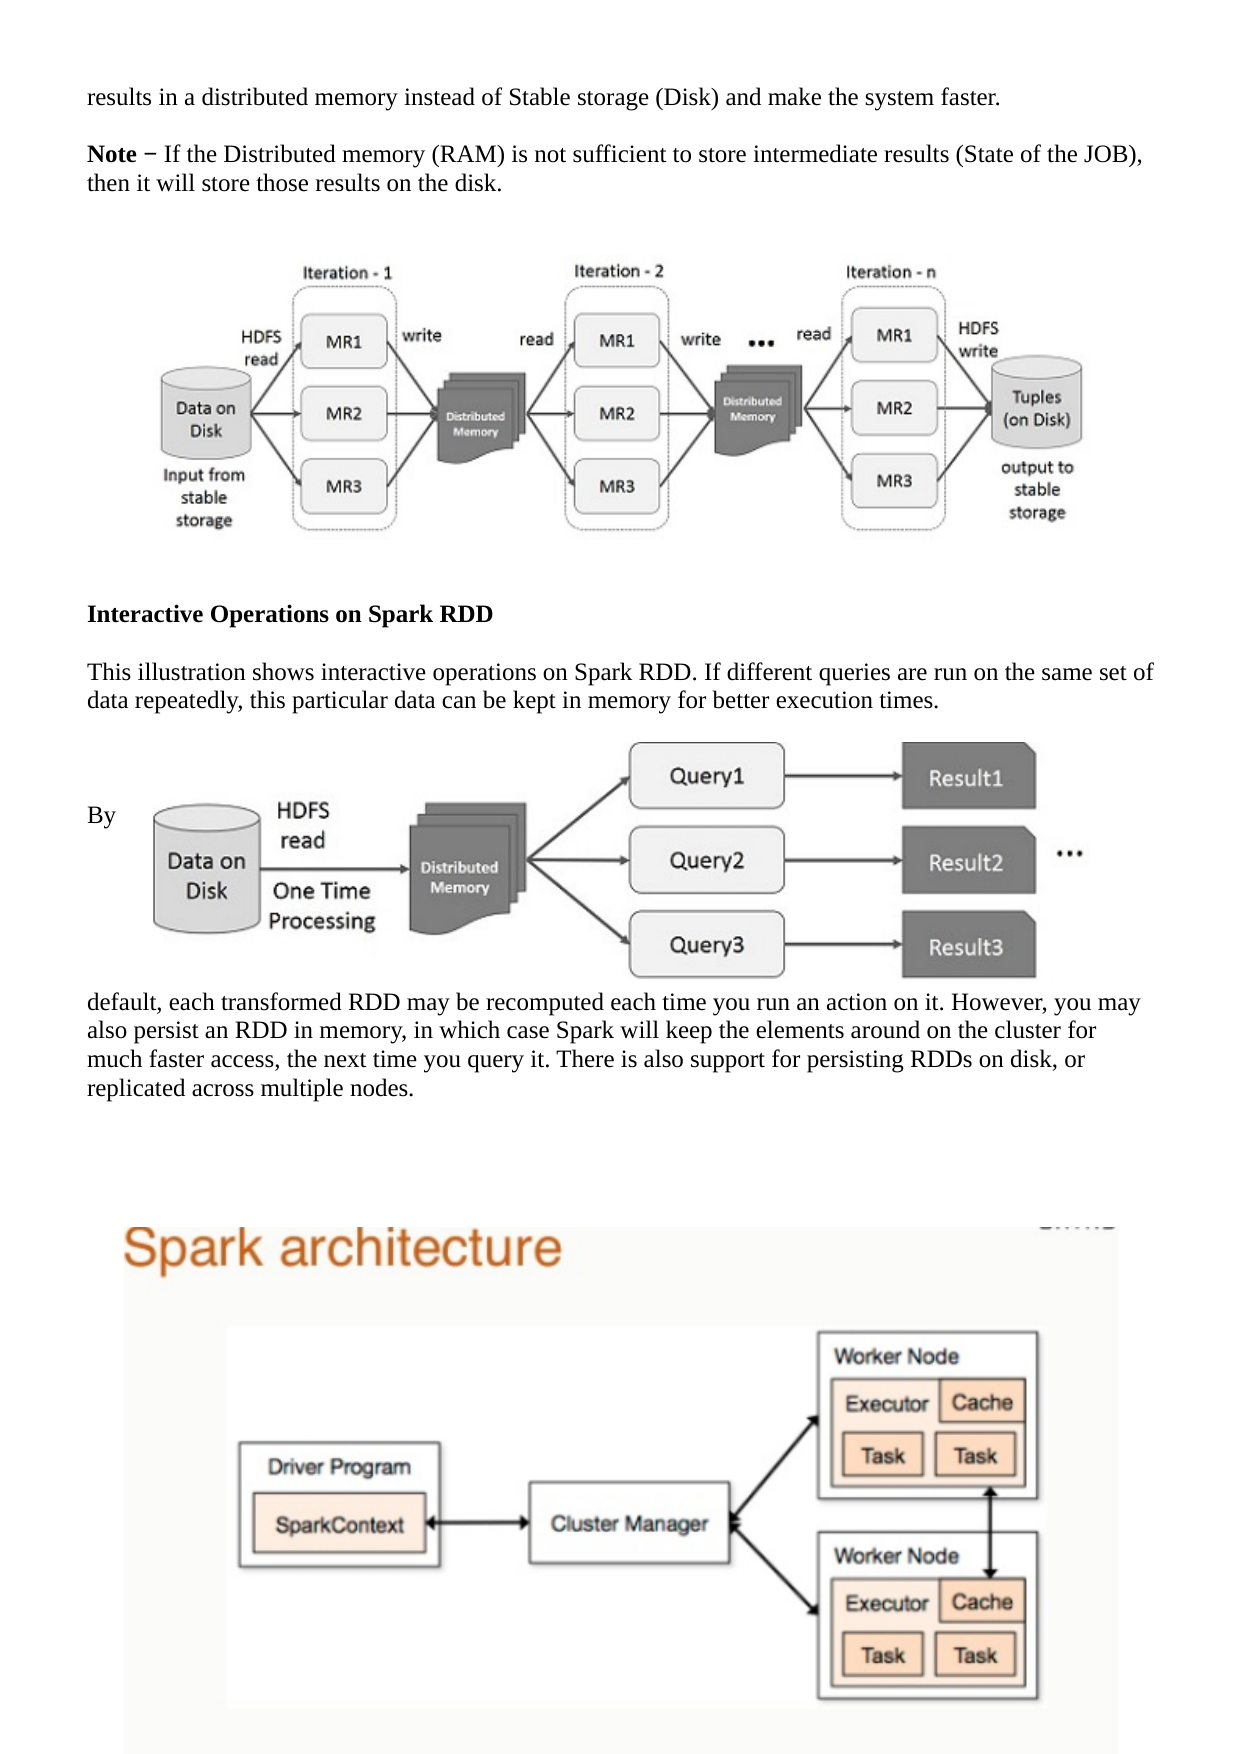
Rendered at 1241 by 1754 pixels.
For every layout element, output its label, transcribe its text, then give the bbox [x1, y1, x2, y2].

text results in a distributed memory instead of Stable storage (Disk) and make the system faster. [87, 82, 1155, 110]
text By default, each transformed RDD may be recomputed each time you run an action on it. However, you may also persist an RDD in memory, in which case Spark will keep the elements around on the cluster for much faster access, the next time you query it. There is also support for persisting RDDs on disk, or replicated across multiple nodes. [87, 800, 1155, 1102]
picture [152, 254, 1090, 540]
text This illustration shows interactive operations on Spark RDD. If different queries are run on the same set of data repeatedly, this particular data can be kept in memory for better execution times. [87, 657, 1155, 714]
text Note − If the Distributed memory (RAM) is not sufficient to store intermediate results (State of the JOB), then it will store those results on the disk. [87, 139, 1155, 197]
picture [123, 1227, 1119, 1754]
text Interactive Operations on Spark RDD [87, 599, 1155, 628]
picture [152, 742, 1090, 987]
